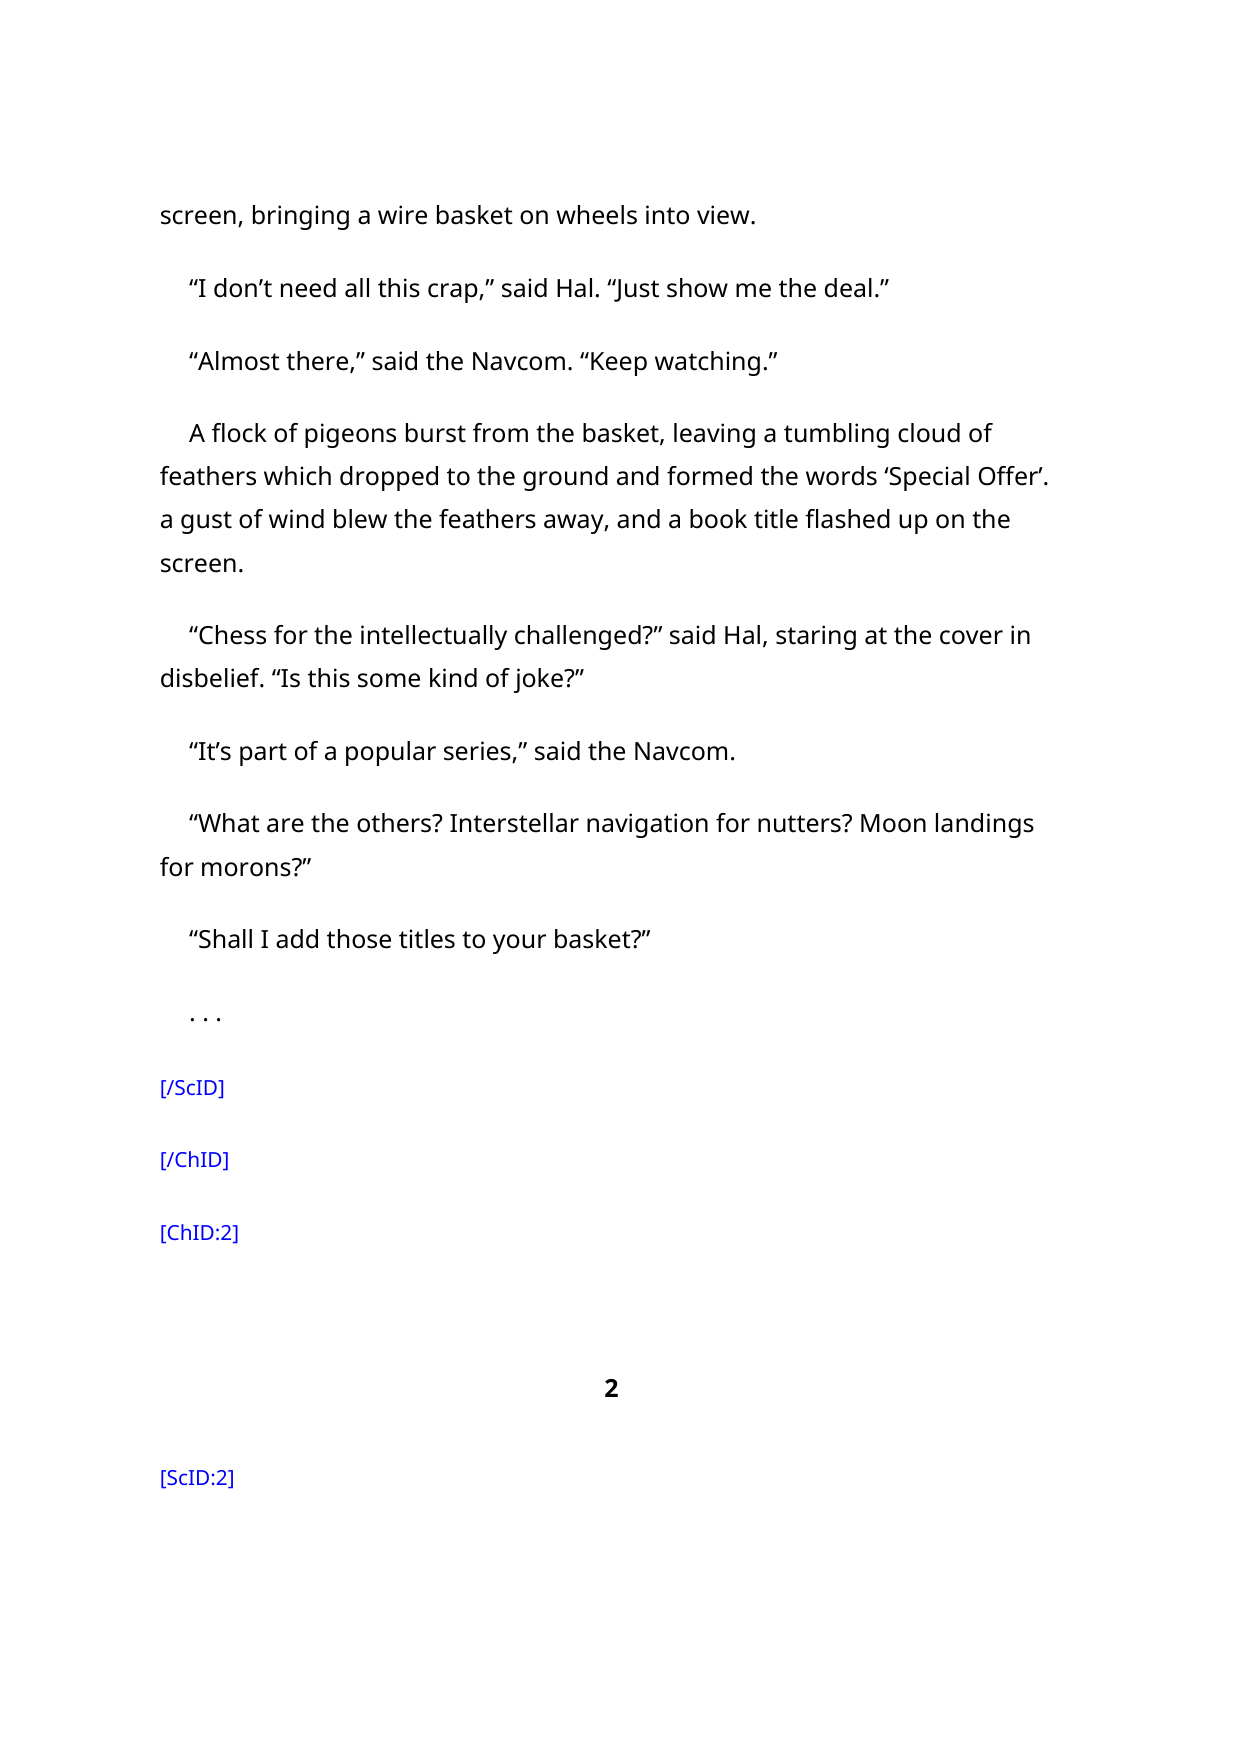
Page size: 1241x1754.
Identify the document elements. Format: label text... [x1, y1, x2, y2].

text “It’s part of a popular series,” said the Navcom. [159, 724, 1063, 768]
subtitle 2 [159, 1362, 1063, 1405]
text “What are the others? Interstellar navigation for nutters? Moon landings for morons?” [159, 797, 1063, 883]
text “Shall I add those titles to your basket?” [159, 913, 1063, 956]
text [/ChID] [159, 1131, 1063, 1174]
text [ChID:2] [159, 1203, 1063, 1246]
text [ScID:2] [159, 1448, 1063, 1491]
text “I don’t need all this crap,” said Hal. “Just show me the deal.” [159, 262, 1063, 305]
text “Almost there,” said the Navcom. “Keep watching.” [159, 334, 1063, 377]
text [/ScID] [159, 1058, 1063, 1101]
text A flock of pigeons burst from the basket, leaving a tumbling cloud of feathers which dropped to the ground and formed the words ‘Special Offer’. a gust of wind blew the feathers away, and a book title flashed up on the screen. [159, 407, 1063, 579]
text . . . [159, 985, 1063, 1028]
text screen, bringing a wire basket on wheels into view. [159, 189, 1063, 232]
text “Chess for the intellectually challenged?” said Hal, staring at the cover in disbelief. “Is this some kind of joke?” [159, 609, 1063, 695]
